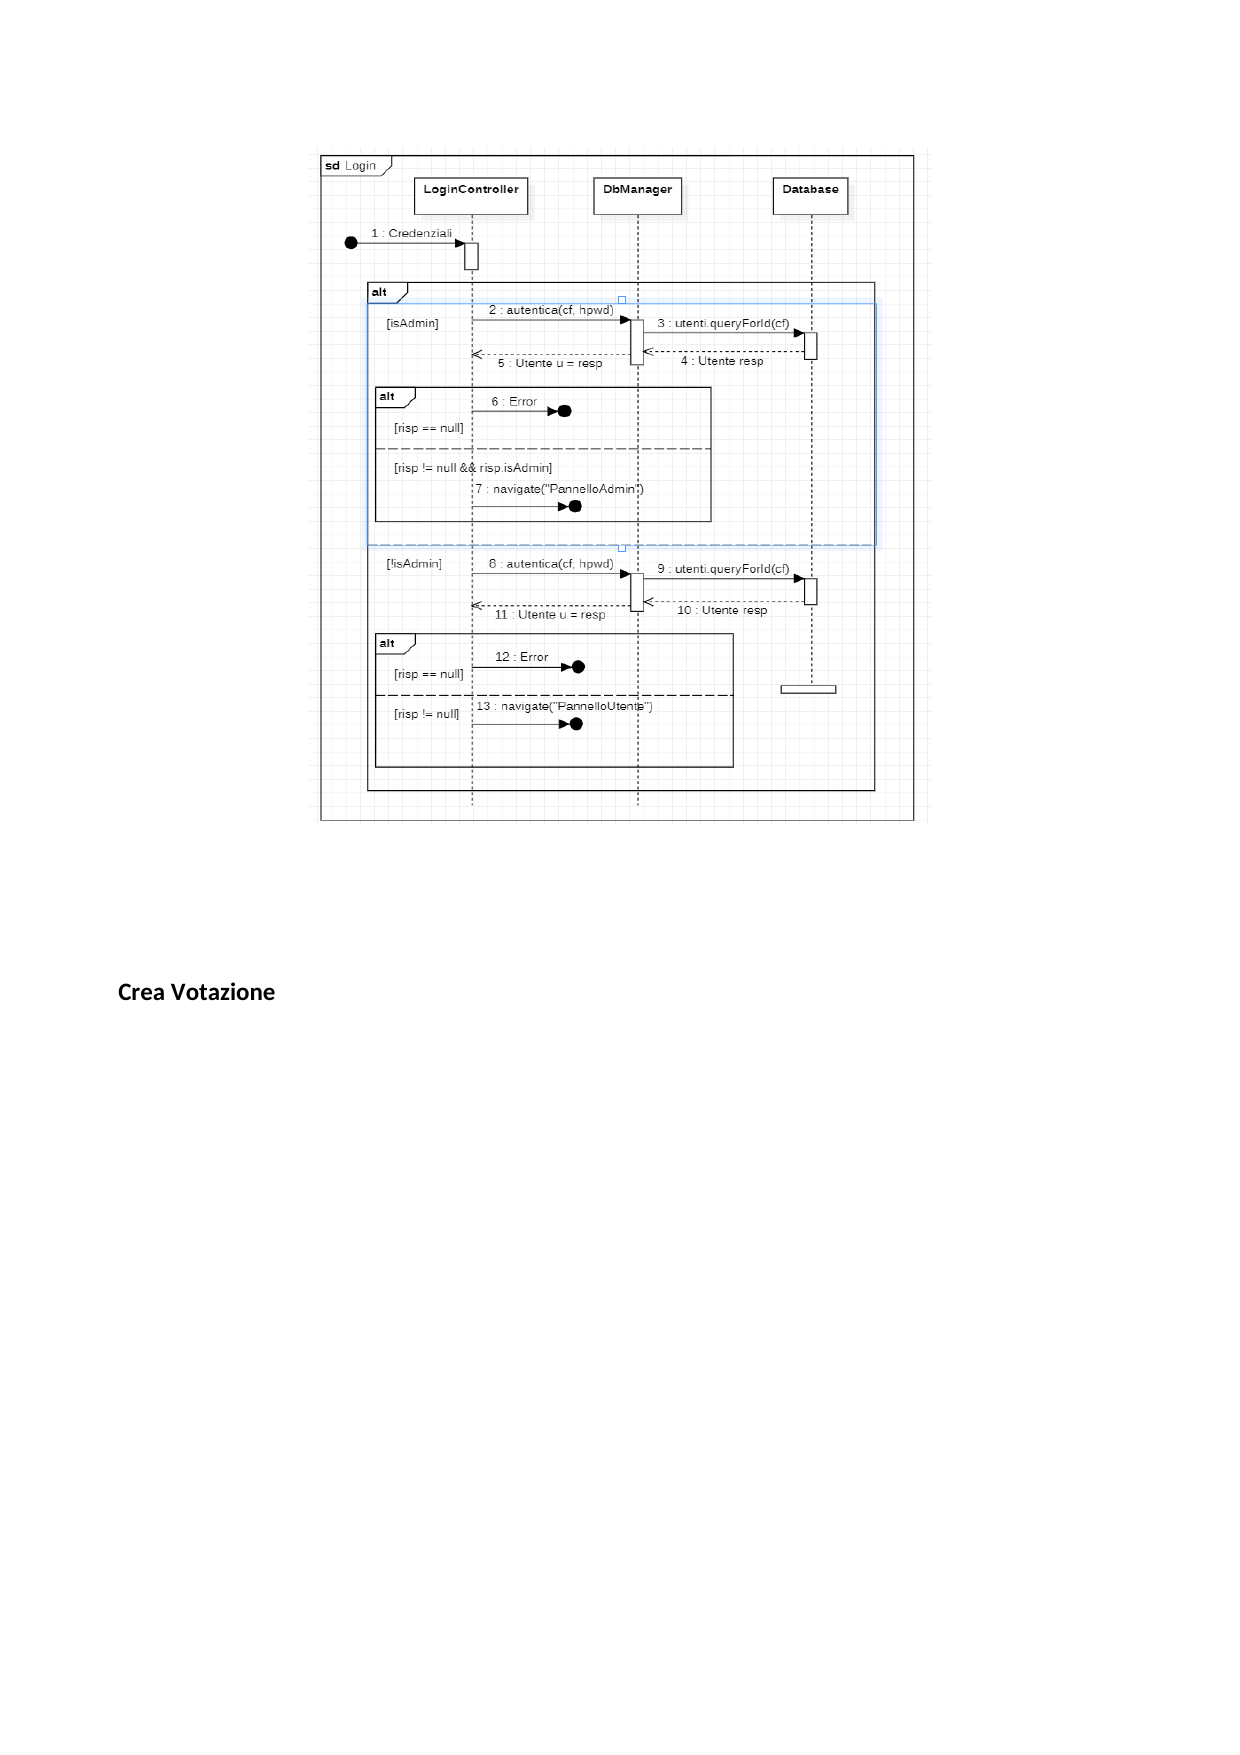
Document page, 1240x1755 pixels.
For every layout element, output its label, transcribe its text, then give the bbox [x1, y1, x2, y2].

text Crea Votazione [118, 977, 1121, 1007]
